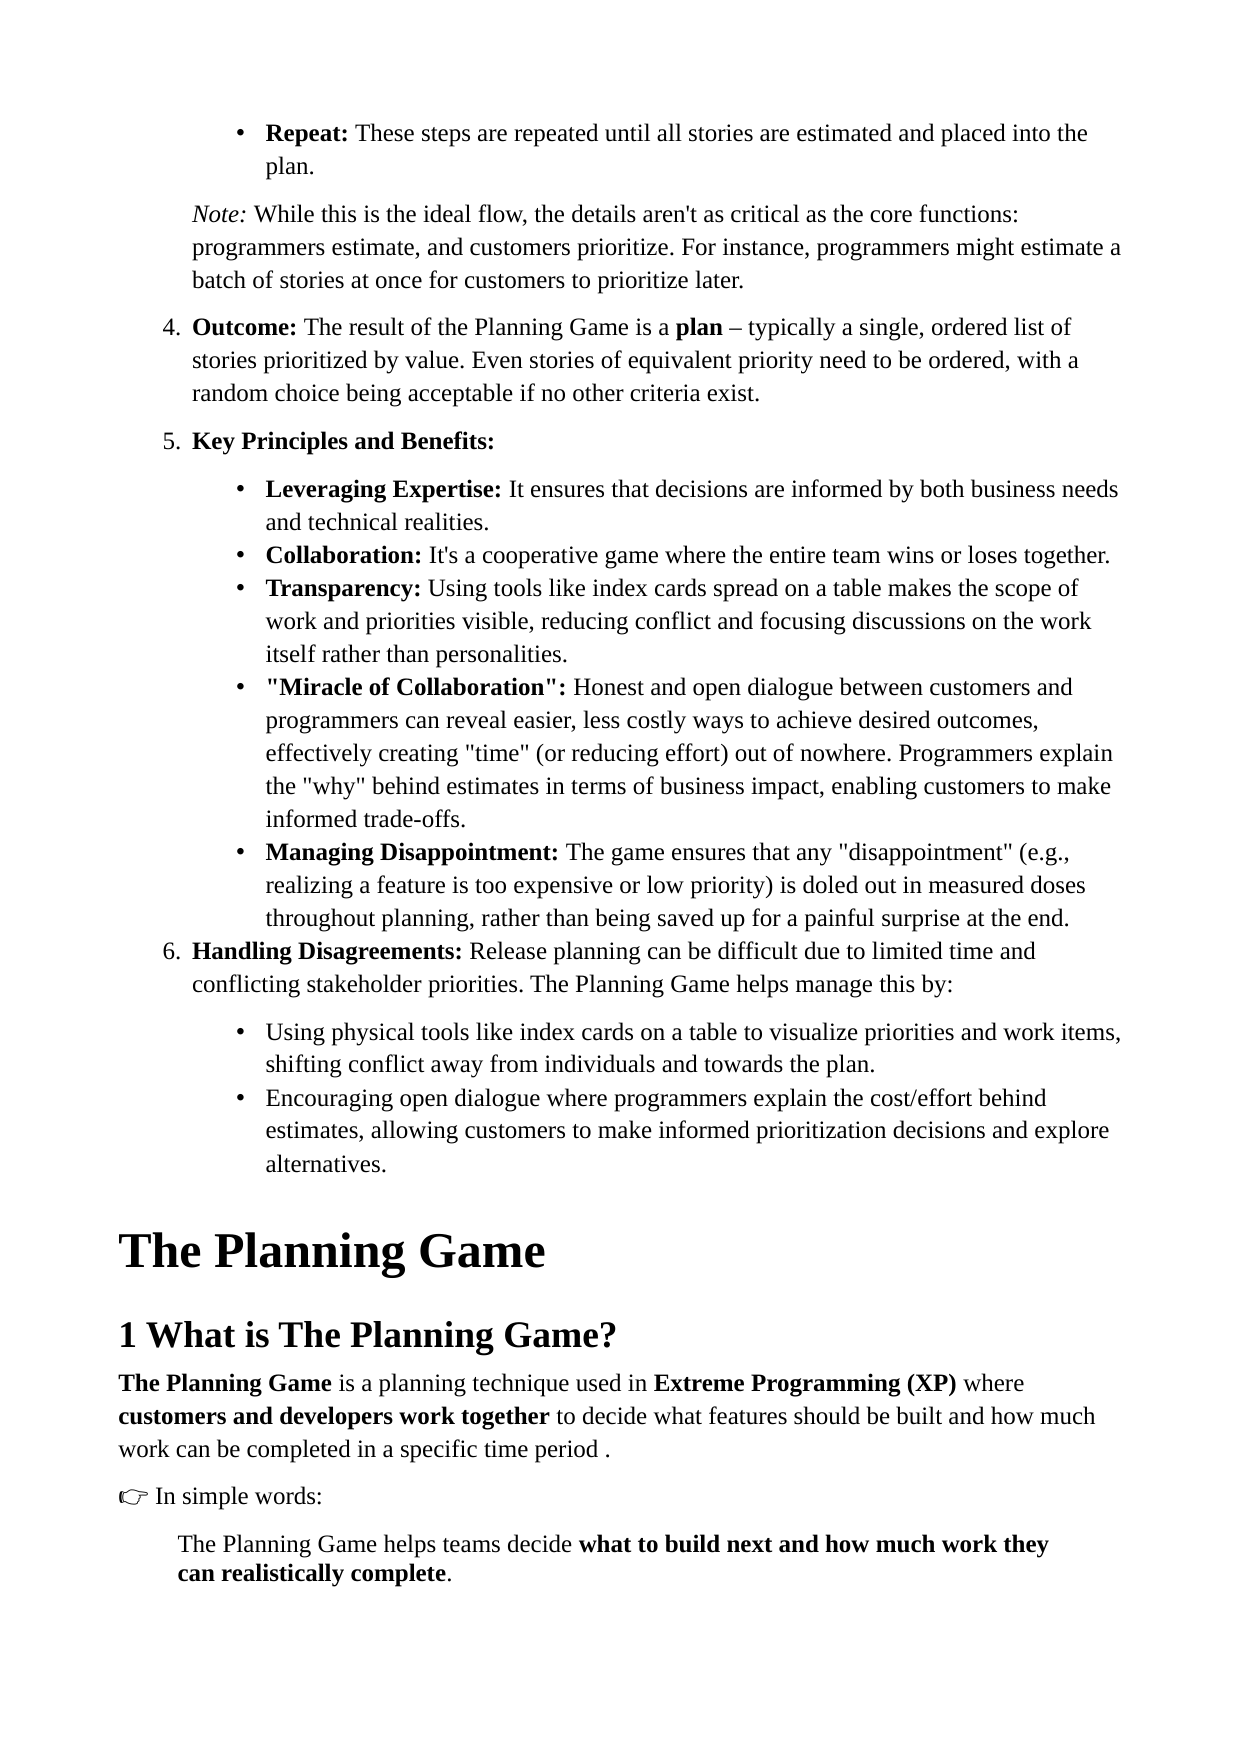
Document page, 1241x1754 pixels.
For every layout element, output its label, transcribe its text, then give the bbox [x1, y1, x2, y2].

text 👉 In simple words: [118, 1481, 1122, 1510]
list Handling Disagreements: Release planning can be difficult due to limited time and conflicting stakeholder priorities. The Planning Game helps manage this by: [162, 936, 1122, 998]
list Outcome: The result of the Planning Game is a plan – typically a single, ordered list of stories prioritized by value. Even stories of equivalent priority need to be ordered, with a random choice being acceptable if no other criteria exist. [162, 312, 1122, 407]
list Key Principles and Benefits: [162, 426, 1122, 455]
list Managing Disappointment: The game ensures that any "disappointment" (e.g., realizing a feature is too expensive or low priority) is doled out in measured doses throughout planning, rather than being saved up for a painful surprise at the end. [236, 837, 1122, 932]
list Encouraging open dialogue where programmers explain the cost/effort behind estimates, allowing customers to make informed prioritization decisions and explore alternatives. [236, 1083, 1122, 1177]
text The Planning Game helps teams decide what to build next and how much work they can realistically complete. [177, 1529, 1063, 1586]
subtitle The Planning Game [118, 1221, 1122, 1279]
list "Miracle of Collaboration": Honest and open dialogue between customers and programmers can reveal easier, less costly ways to achieve desired outcomes, effectively creating "time" (or reducing effort) out of nowhere. Programmers explain the "why" behind estimates in terms of business impact, enabling customers to make informed trade-offs. [236, 672, 1122, 833]
list Collaboration: It's a cooperative game where the entire team wins or loses together. [236, 540, 1122, 568]
list Leveraging Expertise: It ensures that decisions are informed by both business needs and technical realities. [236, 474, 1122, 535]
list Using physical tools like index cards on a table to visualize priorities and work items, shifting conflict away from individuals and towards the plan. [236, 1017, 1122, 1078]
list Note: While this is the ideal flow, the details aren't as critical as the core functions: programmers estimate, and customers prioritize. For instance, programmers might estimate a batch of stories at once for customers to prioritize later. [162, 199, 1122, 293]
list Transparency: Using tools like index cards spread on a table makes the scope of work and priorities visible, reducing conflict and focusing discussions on the work itself rather than personalities. [236, 573, 1122, 667]
list Repeat: These steps are repeated until all stories are estimated and placed into the plan. [236, 118, 1122, 180]
text The Planning Game is a planning technique used in Extreme Programming (XP) where customers and developers work together to decide what features should be built and how much work can be completed in a specific time period . [118, 1368, 1122, 1462]
subtitle 1 What is The Planning Game? [118, 1312, 1122, 1355]
